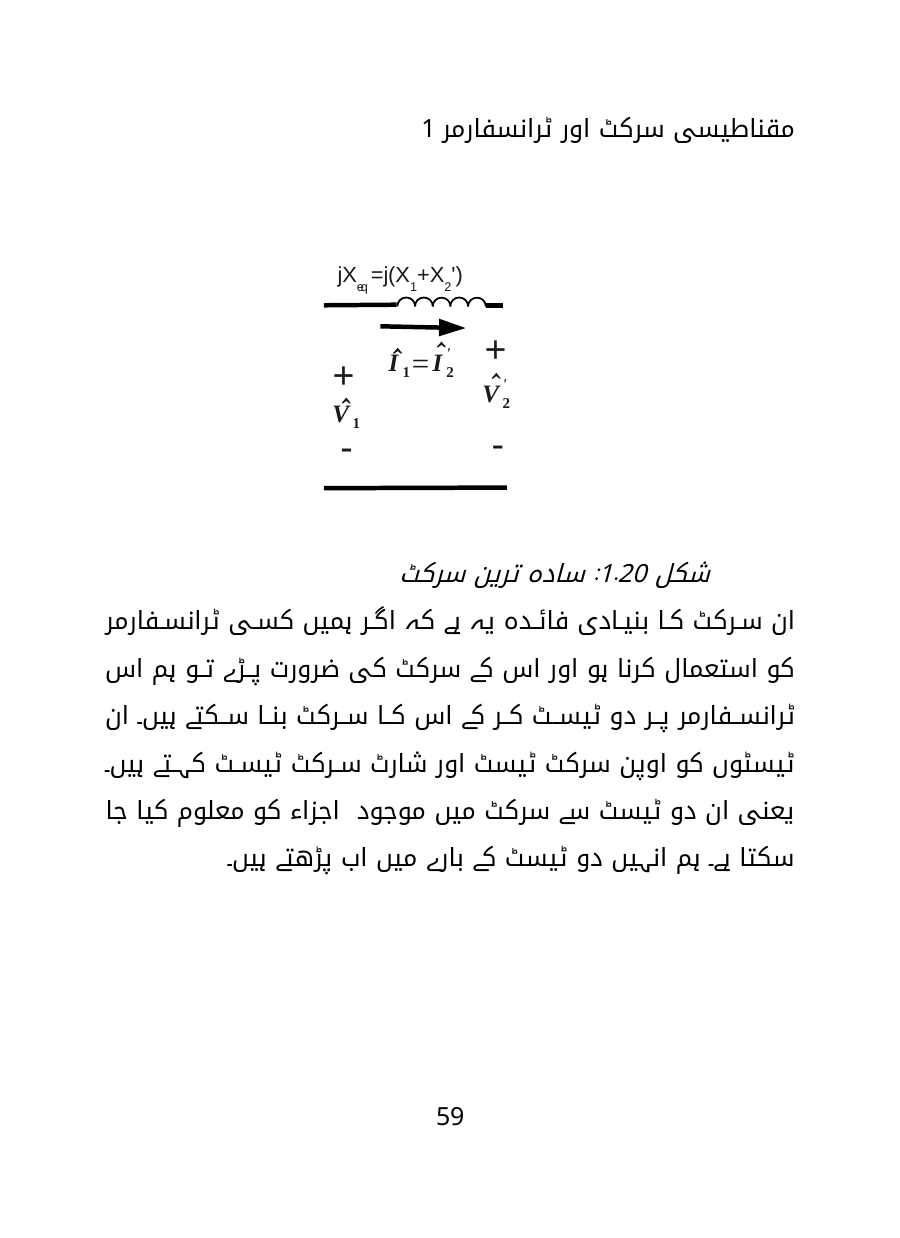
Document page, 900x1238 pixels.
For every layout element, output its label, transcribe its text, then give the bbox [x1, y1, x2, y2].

text شکل 1.20: سادہ ترین سرکٹ [190, 241, 710, 598]
text ان سرکٹ کا بنیادی فائدہ یہ ہے کہ اگر ہمیں کسی ٹرانسفارمر کو استعمال کرنا ہو اور اس کے سرکٹ کی ضرورت پڑے تو ہم اس ٹرانسفارمر پر دو ٹیسٹ کر کے اس کا سرکٹ بنا سکتے ہیں۔ ان ٹیسٹوں کو اوپن سرکٹ ٹیسٹ اور شارٹ سرکٹ ٹیسٹ کہتے ہیں۔ یعنی ان دو ٹیسٹ سے سرکٹ میں موجود اجزاء کو معلوم کیا جا سکتا ہے۔ ہم انہیں دو ٹیسٹ کے بارے میں اب پڑھتے ہیں۔ [105, 229, 795, 882]
